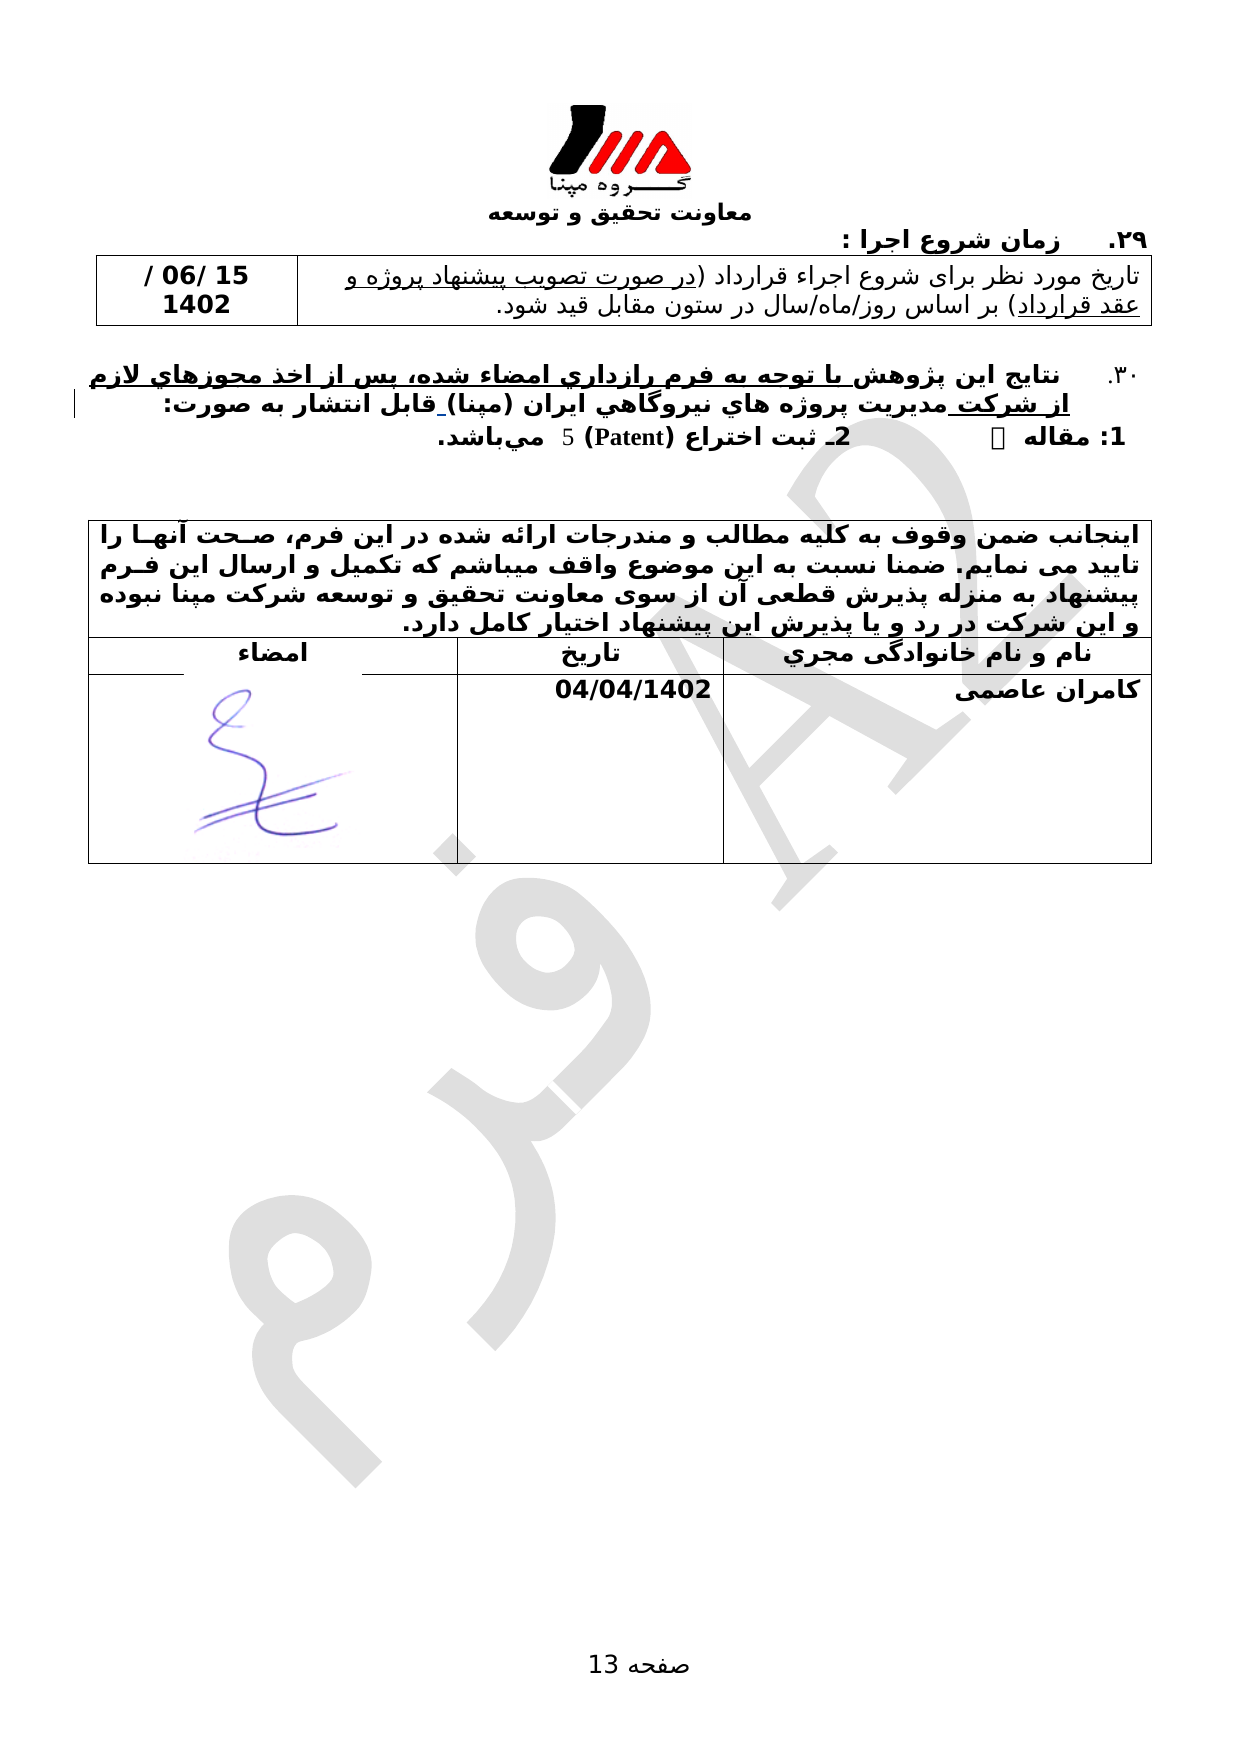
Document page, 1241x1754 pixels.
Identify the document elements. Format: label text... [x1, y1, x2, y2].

table_cell تاريخ [458, 638, 723, 674]
list زمان شروع اجرا : [89, 226, 1107, 255]
table_header تاریخ مورد نظر برای شروع اجراء قرارداد (در صورت تصویب پیشنهاد پروژه و عقد قرارداد) بر اساس روز/ماه/سال در ستون مقابل قید شود. [298, 256, 1151, 325]
table_cell 04/04/1402 [458, 675, 723, 862]
list نتايج اين پژوهش با توجه به فرم رازداري امضاء شده، پس از اخذ مجوزهاي لازم از شركت مديريت پروژه هاي نيروگاهي ايران (مپنا) قابل انتشار به صورت: [89, 360, 1107, 418]
table_cell نام و نام خانوادگی مجري [724, 638, 1151, 674]
table_cell [362, 675, 457, 862]
table_header اينجانب ضمن وقوف به کلیه مطالب و مندرجات ارائه شده در این فرم، صحت آنها را تایید می نمایم. ضمنا نسبت به این موضوع واقف می­باشم که تکمیل و ارسال این فرم پیشنهاد به منزله پذیرش قطعی آن از سوی معاونت تحقیق و توسعه شرکت مپنا نبوده و این شرکت در رد و یا پذیرش این پیشنهاد اختیار کامل دارد. [89, 521, 1151, 637]
table_cell کامران عاصمی [724, 675, 1151, 862]
table_cell [89, 675, 183, 862]
text 1: مقاله  2ـ ثبت اختراع (Patent)  مي‌باشد. [89, 418, 1143, 452]
picture [547, 103, 693, 199]
table_cell امضاء [89, 638, 457, 674]
table_header 15 /06 / 1402 [97, 256, 297, 325]
